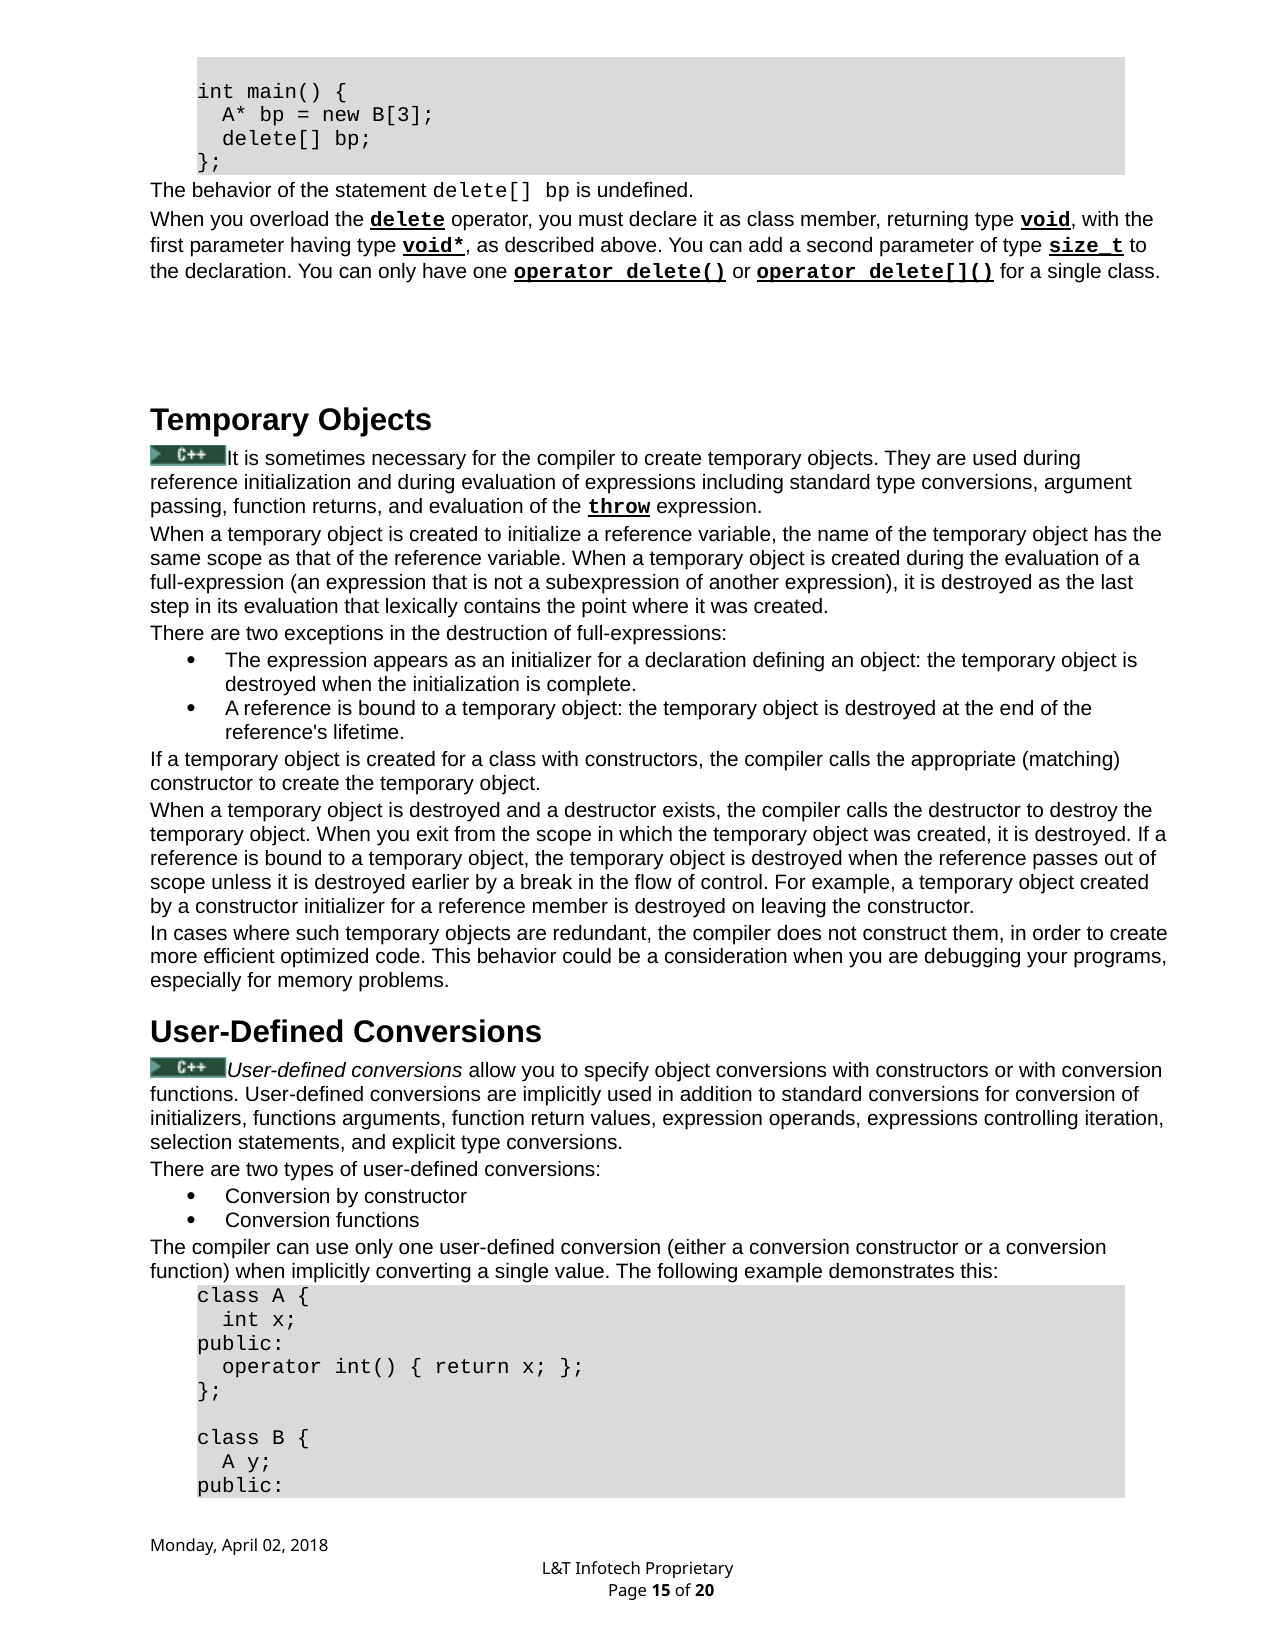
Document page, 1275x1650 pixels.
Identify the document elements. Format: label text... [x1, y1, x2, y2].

text public: [197, 1333, 1125, 1356]
text There are two exceptions in the destruction of full-expressions: [150, 621, 1172, 645]
text }; [197, 152, 1125, 175]
text If a temporary object is created for a class with constructors, the compiler calls the appropriate (matching) constructor to create the temporary object. [150, 747, 1172, 795]
text class B { [197, 1427, 1125, 1451]
subtitle Temporary Objects [150, 401, 1172, 437]
list Conversion functions [187, 1208, 1172, 1232]
text int main() { [197, 81, 1125, 104]
text public: [197, 1474, 1125, 1498]
list The expression appears as an initializer for a declaration defining an object: the temporary object is destroyed when the initialization is complete. [187, 648, 1172, 696]
text In cases where such temporary objects are redundant, the compiler does not construct them, in order to create more efficient optimized code. This behavior could be a consideration when you are debugging your programs, especially for memory problems. [150, 920, 1172, 992]
text delete[] bp; [197, 128, 1125, 152]
picture [150, 445, 227, 466]
text When a temporary object is destroyed and a destructor exists, the compiler calls the destructor to destroy the temporary object. When you exit from the scope in which the temporary object was created, it is destroyed. If a reference is bound to a temporary object, the temporary object is destroyed when the reference passes out of scope unless it is destroyed earlier by a break in the flow of control. For example, a temporary object created by a constructor initializer for a reference member is destroyed on leaving the constructor. [150, 798, 1172, 917]
list A reference is bound to a temporary object: the temporary object is destroyed at the end of the reference's lifetime. [187, 696, 1172, 744]
text When you overload the delete operator, you must declare it as class member, returning type void, with the first parameter having type void*, as described above. You can add a second parameter of type size_t to the declaration. You can only have one operator delete() or operator delete[]() for a single class. [150, 207, 1172, 284]
text User-defined conversions allow you to specify object conversions with constructors or with conversion functions. User-defined conversions are implicitly used in addition to standard conversions for conversion of initializers, functions arguments, function return values, expression operands, expressions controlling iteration, selection statements, and explicit type conversions. [150, 1057, 1172, 1154]
text The behavior of the statement delete[] bp is undefined. [150, 178, 1172, 204]
text class A { [197, 1285, 1125, 1309]
text A y; [197, 1451, 1125, 1474]
text There are two types of user-defined conversions: [150, 1157, 1172, 1181]
text When a temporary object is created to initialize a reference variable, the name of the temporary object has the same scope as that of the reference variable. When a temporary object is created during the evaluation of a full-expression (an expression that is not a subexpression of another expression), it is destroyed as the last step in its evaluation that lexically contains the point where it was created. [150, 522, 1172, 618]
text operator int() { return x; }; [197, 1356, 1125, 1380]
text The compiler can use only one user-defined conversion (either a conversion constructor or a conversion function) when implicitly converting a single value. The following example demonstrates this: [150, 1234, 1172, 1282]
list Conversion by constructor [187, 1183, 1172, 1208]
text }; [197, 1380, 1125, 1404]
text A* bp = new B[3]; [197, 104, 1125, 128]
picture [150, 1057, 227, 1078]
text int x; [197, 1309, 1125, 1333]
text It is sometimes necessary for the compiler to create temporary objects. They are used during reference initialization and during evaluation of expressions including standard type conversions, argument passing, function returns, and evaluation of the throw expression. [150, 445, 1172, 519]
subtitle User-Defined Conversions [150, 1013, 1172, 1049]
